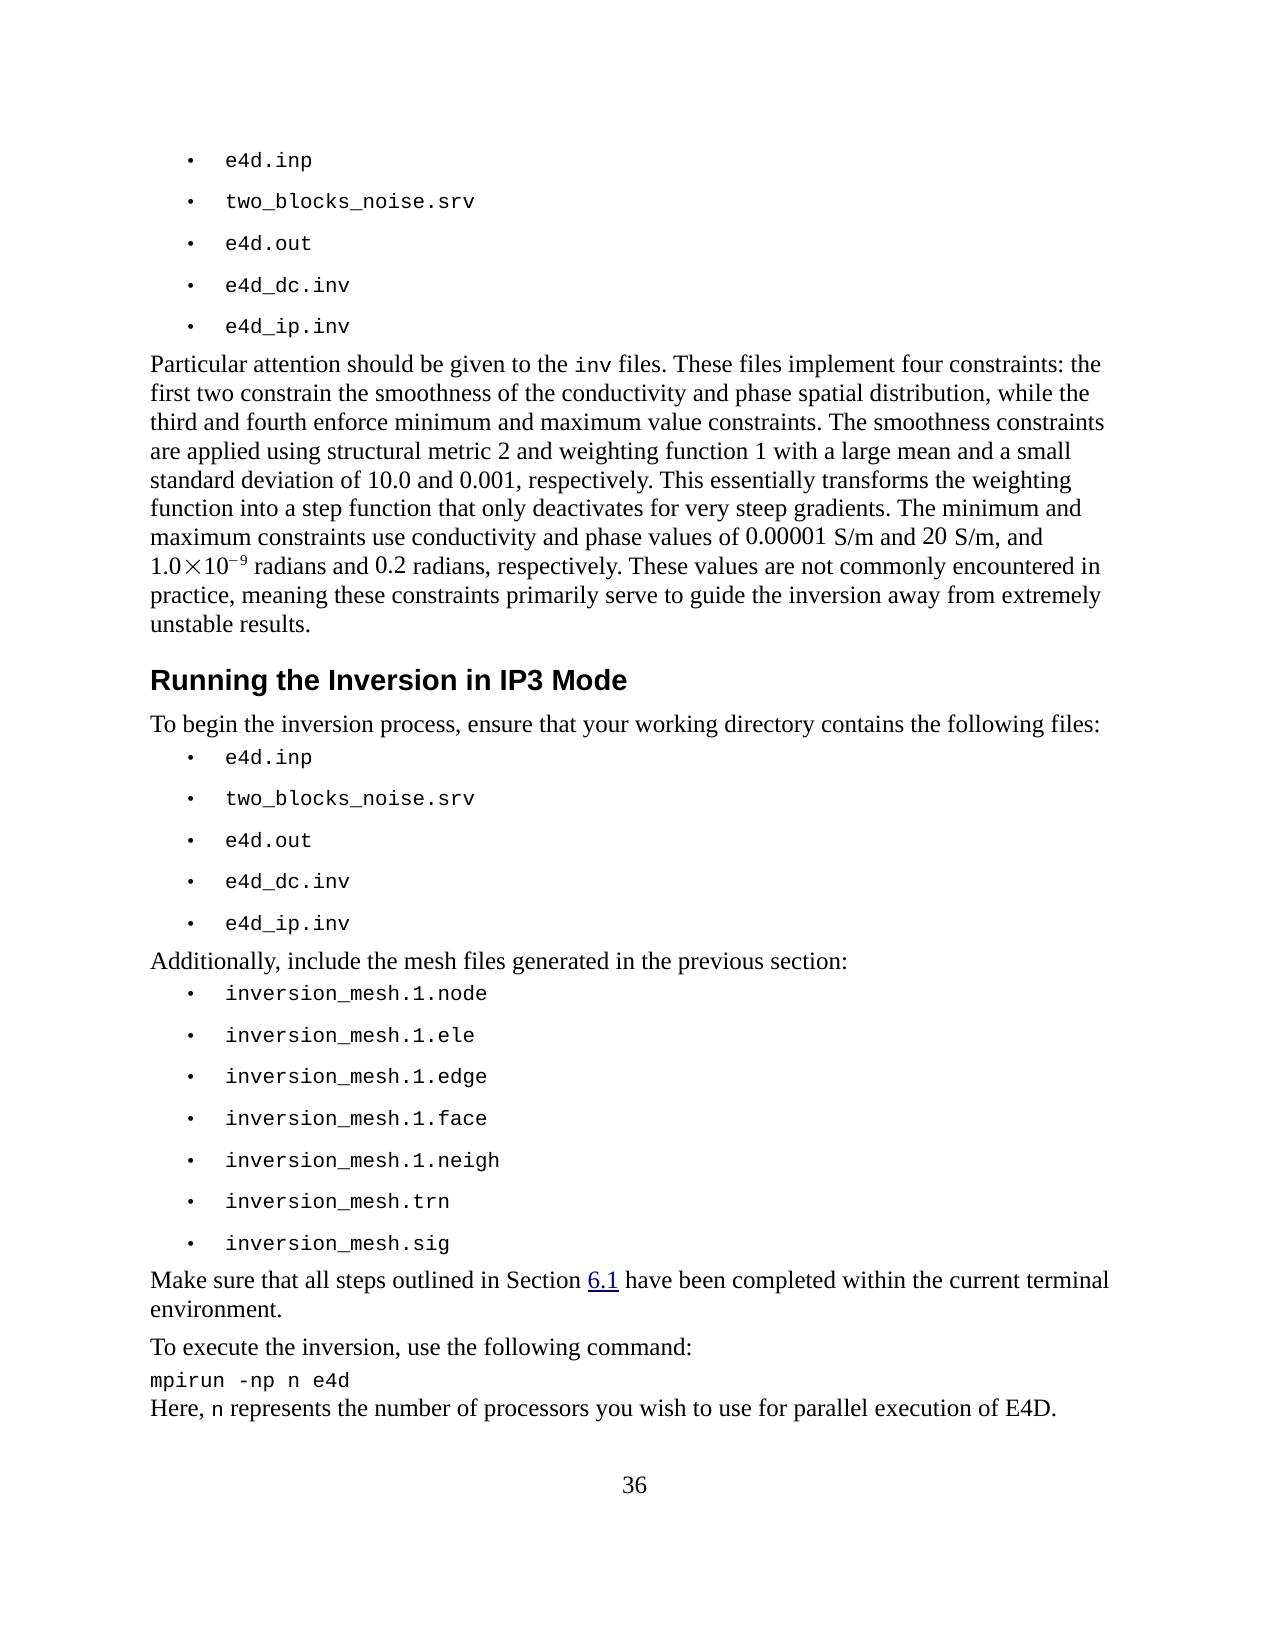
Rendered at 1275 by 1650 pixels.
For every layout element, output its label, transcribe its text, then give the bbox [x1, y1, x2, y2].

list e4d.out [187, 830, 1125, 854]
text Here, n represents the number of processors you wish to use for parallel execution of E4D. [150, 1393, 1125, 1423]
list e4d.inp [187, 150, 1125, 174]
list e4d_dc.inv [187, 275, 1125, 298]
list inversion_mesh.sig [187, 1233, 1125, 1256]
list two_blocks_noise.srv [187, 192, 1125, 215]
list e4d.inp [187, 747, 1125, 771]
list e4d_dc.inv [187, 872, 1125, 895]
list two_blocks_noise.srv [187, 788, 1125, 812]
subtitle Running the Inversion in IP3 Mode [150, 663, 1125, 697]
text mpirun -np n e4d [150, 1369, 1125, 1393]
text To begin the inversion process, ensure that your working directory contains the following files: [150, 709, 1125, 738]
text Additionally, include the mesh files generated in the previous section: [150, 946, 1125, 974]
list inversion_mesh.trn [187, 1191, 1125, 1215]
list e4d.out [187, 233, 1125, 257]
list inversion_mesh.1.node [187, 983, 1125, 1007]
text Particular attention should be given to the inv files. These files implement four constraints: the first two constrain the smoothness of the conductivity and phase spatial distribution, while the third and fourth enforce minimum and maximum value constraints. The smoothness constraints are applied using structural metric 2 and weighting function 1 with a large mean and a small standard deviation of 10.0 and 0.001, respectively. This essentially transforms the weighting function into a step function that only deactivates for very steep gradients. The minimum and maximum constraints use conductivity and phase values of S/m and S/m, and radians and radians, respectively. These values are not commonly encountered in practice, meaning these constraints primarily serve to guide the inversion away from extremely unstable results. [150, 349, 1125, 638]
text Make sure that all steps outlined in Section 6.1 have been completed within the current terminal environment. [150, 1265, 1125, 1323]
list inversion_mesh.1.neigh [187, 1150, 1125, 1173]
list inversion_mesh.1.edge [187, 1067, 1125, 1090]
list e4d_ip.inv [187, 316, 1125, 340]
list inversion_mesh.1.face [187, 1108, 1125, 1132]
list e4d_ip.inv [187, 913, 1125, 937]
text To execute the inversion, use the following command: [150, 1332, 1125, 1361]
list inversion_mesh.1.ele [187, 1025, 1125, 1049]
